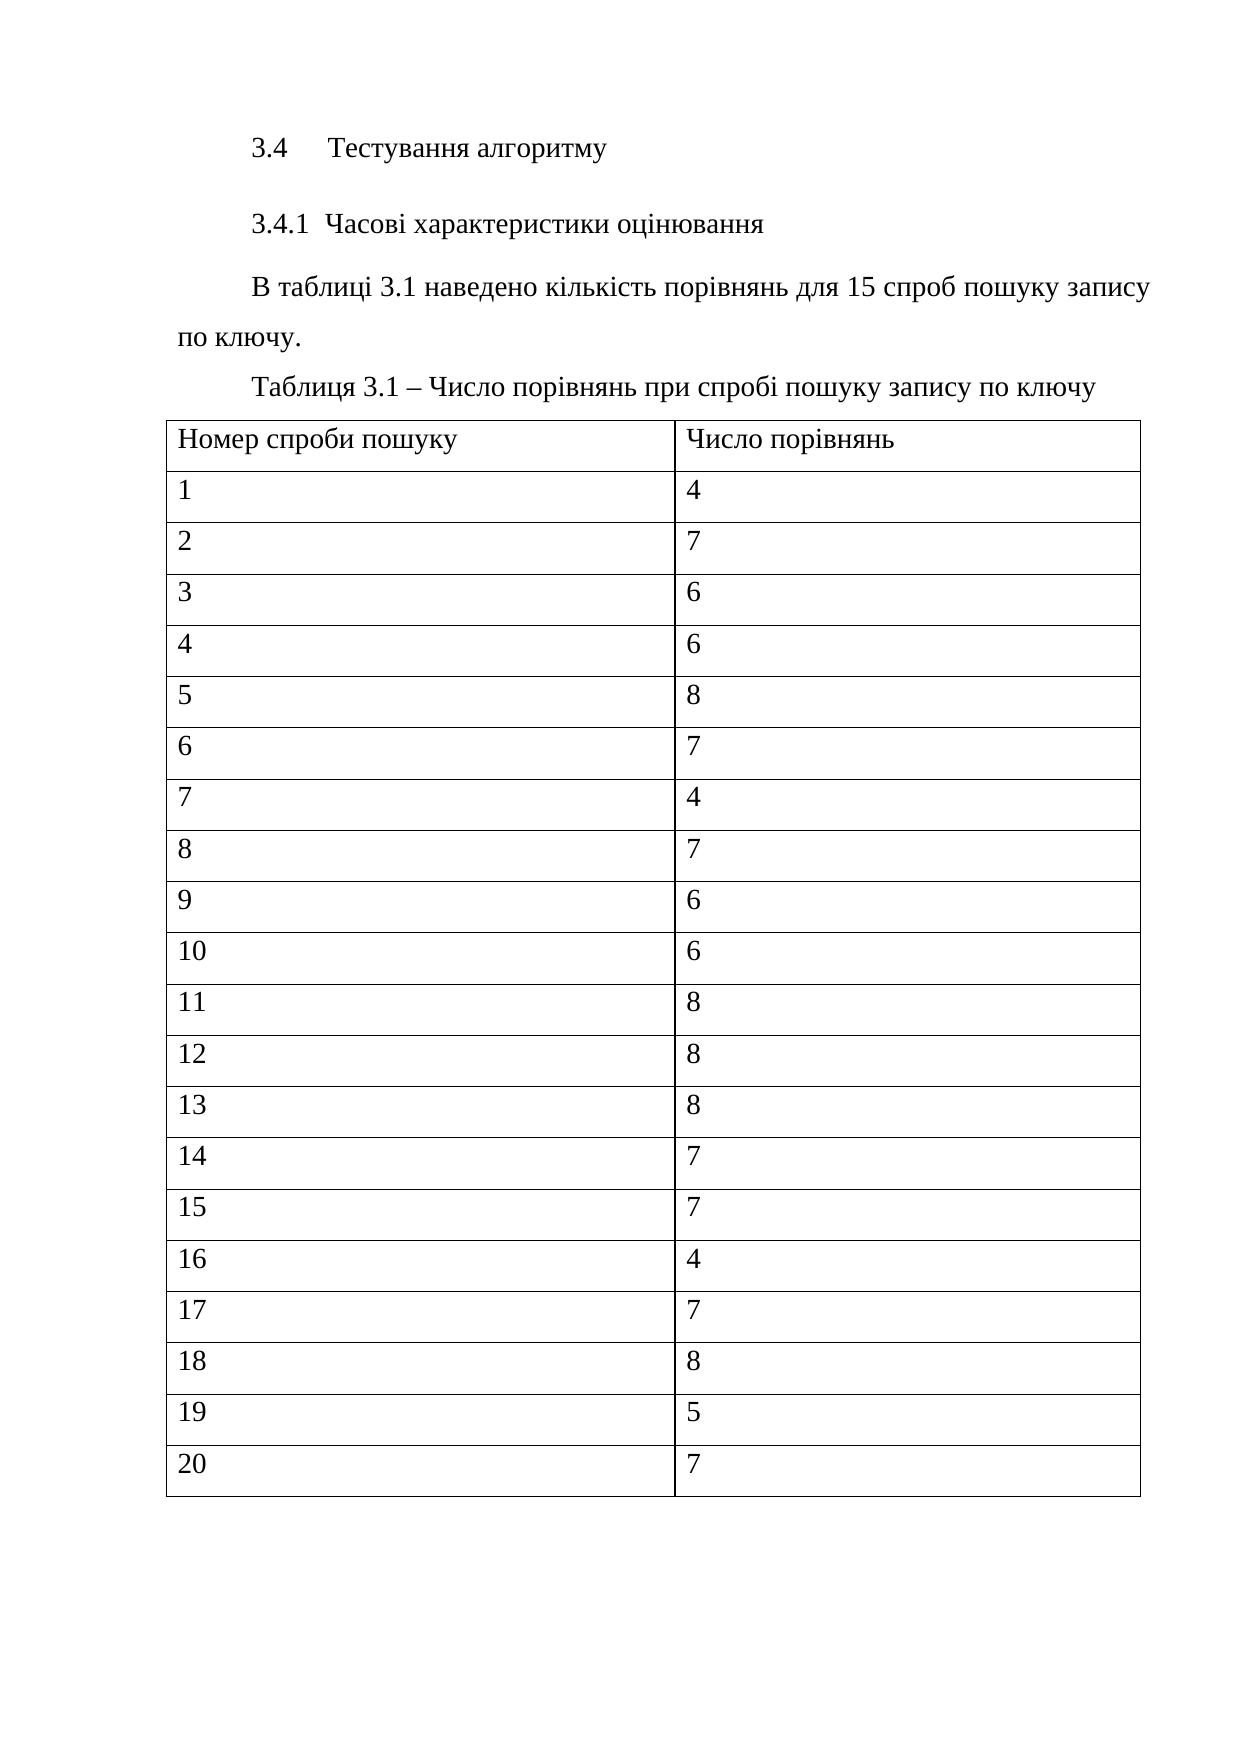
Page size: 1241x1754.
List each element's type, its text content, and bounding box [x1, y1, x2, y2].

table_cell 7 [676, 1292, 1140, 1342]
table_cell 4 [676, 780, 1140, 830]
table_cell 18 [167, 1343, 674, 1393]
table_cell 9 [167, 882, 674, 932]
table_header Число порівнянь [676, 421, 1140, 471]
table_cell 19 [167, 1395, 674, 1445]
table_cell 6 [676, 933, 1140, 983]
table_cell 6 [676, 575, 1140, 625]
table_cell 3 [167, 575, 674, 625]
subtitle Часові характеристики оцінювання [177, 206, 1152, 239]
table_cell 7 [676, 1446, 1140, 1496]
table_cell 6 [676, 882, 1140, 932]
table_cell 8 [676, 1343, 1140, 1393]
table_cell 16 [167, 1241, 674, 1291]
table_cell 7 [676, 728, 1140, 778]
table_cell 13 [167, 1087, 674, 1137]
table_cell 8 [676, 1036, 1140, 1086]
table_cell 11 [167, 985, 674, 1035]
table_cell 7 [676, 1190, 1140, 1240]
table_cell 14 [167, 1138, 674, 1188]
table_cell 6 [676, 626, 1140, 676]
table_cell 2 [167, 523, 674, 573]
table_cell 5 [676, 1395, 1140, 1445]
subtitle Тестування алгоритму [177, 131, 1152, 164]
table_cell 1 [167, 472, 674, 522]
table_cell 6 [167, 728, 674, 778]
text В таблиці 3.1 наведено кількість порівнянь для 15 спроб пошуку запису по ключу. [177, 269, 1152, 353]
table_cell 4 [676, 472, 1140, 522]
table_cell 8 [167, 831, 674, 881]
table_cell 12 [167, 1036, 674, 1086]
table_cell 7 [167, 780, 674, 830]
text Таблиця 3.1 – Число порівнянь при спробі пошуку запису по ключу [177, 369, 1152, 403]
table_cell 8 [676, 677, 1140, 727]
table_cell 4 [167, 626, 674, 676]
table_cell 8 [676, 985, 1140, 1035]
table_cell 7 [676, 831, 1140, 881]
table_cell 7 [676, 523, 1140, 573]
table_cell 4 [676, 1241, 1140, 1291]
table_cell 15 [167, 1190, 674, 1240]
table_cell 20 [167, 1446, 674, 1496]
table_cell 5 [167, 677, 674, 727]
table_cell 10 [167, 933, 674, 983]
table_header Номер спроби пошуку [167, 421, 674, 471]
table_cell 8 [676, 1087, 1140, 1137]
table_cell 7 [676, 1138, 1140, 1188]
table_cell 17 [167, 1292, 674, 1342]
